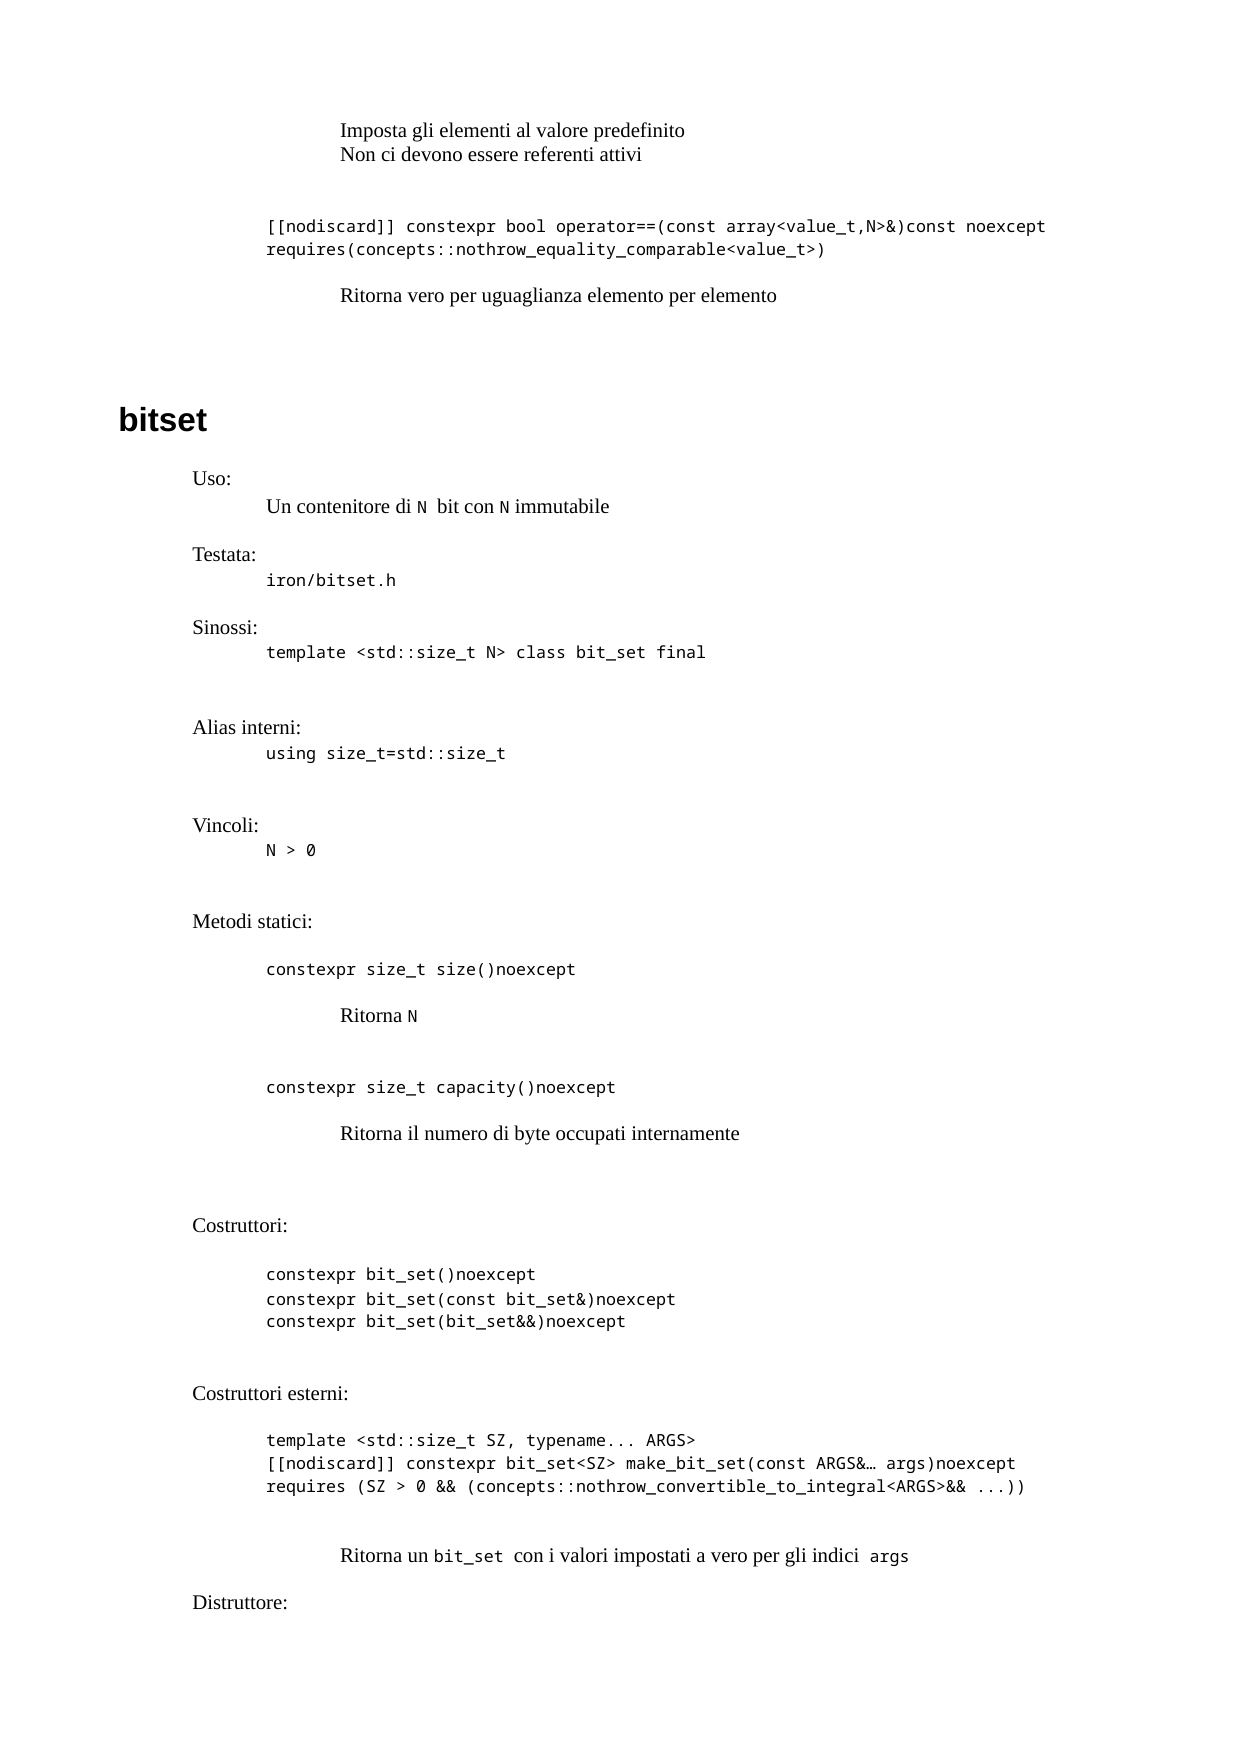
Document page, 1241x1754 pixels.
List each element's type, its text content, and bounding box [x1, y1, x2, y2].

text Non ci devono essere referenti attivi [118, 142, 1122, 166]
text constexpr size_t size()noexcept [118, 957, 1122, 980]
text Uso: [118, 451, 1122, 494]
text Alias interni: [118, 711, 1122, 740]
text Imposta gli elementi al valore predefinito [118, 118, 1122, 142]
text Distruttore: [118, 1590, 1122, 1614]
text Metodi statici: [118, 909, 1122, 933]
text [[nodiscard]] constexpr bit_set<SZ> make_bit_set(const ARGS&… args)noexcept [118, 1452, 1122, 1474]
text Costruttori: [118, 1213, 1122, 1237]
text using size_t=std::size_t [118, 740, 1122, 764]
text constexpr size_t capacity()noexcept [118, 1075, 1122, 1098]
text Ritorna N [118, 1003, 1122, 1027]
text Ritorna un bit_set con i valori impostati a vero per gli indici args [118, 1543, 1122, 1567]
text Vincoli: [118, 813, 1122, 837]
text [[nodiscard]] constexpr bool operator==(const array<value_t,N>&)const noexcept [118, 214, 1122, 237]
text Testata: [118, 542, 1122, 566]
text template <std::size_t SZ, typename... ARGS> [118, 1429, 1122, 1452]
text template <std::size_t N> class bit_set final [118, 639, 1122, 663]
text constexpr bit_set(bit_set&&)noexcept [118, 1310, 1122, 1333]
text N > 0 [118, 837, 1122, 861]
text Costruttori esterni: [118, 1381, 1122, 1405]
text iron/bitset.h [118, 566, 1122, 591]
text requires (SZ > 0 && (concepts::nothrow_convertible_to_integral<ARGS>&& ...)) [118, 1474, 1122, 1497]
text constexpr bit_set(const bit_set&)noexcept [118, 1286, 1122, 1310]
text Ritorna il numero di byte occupati internamente [118, 1121, 1122, 1145]
subtitle bitset [118, 400, 1122, 438]
text requires(concepts::nothrow_equality_comparable<value_t>) [118, 237, 1122, 260]
text constexpr bit_set()noexcept [118, 1261, 1122, 1286]
text Ritorna vero per uguaglianza elemento per elemento [118, 282, 1122, 307]
text Un contenitore di N bit con N immutabile [118, 494, 1122, 518]
text Sinossi: [118, 615, 1122, 639]
